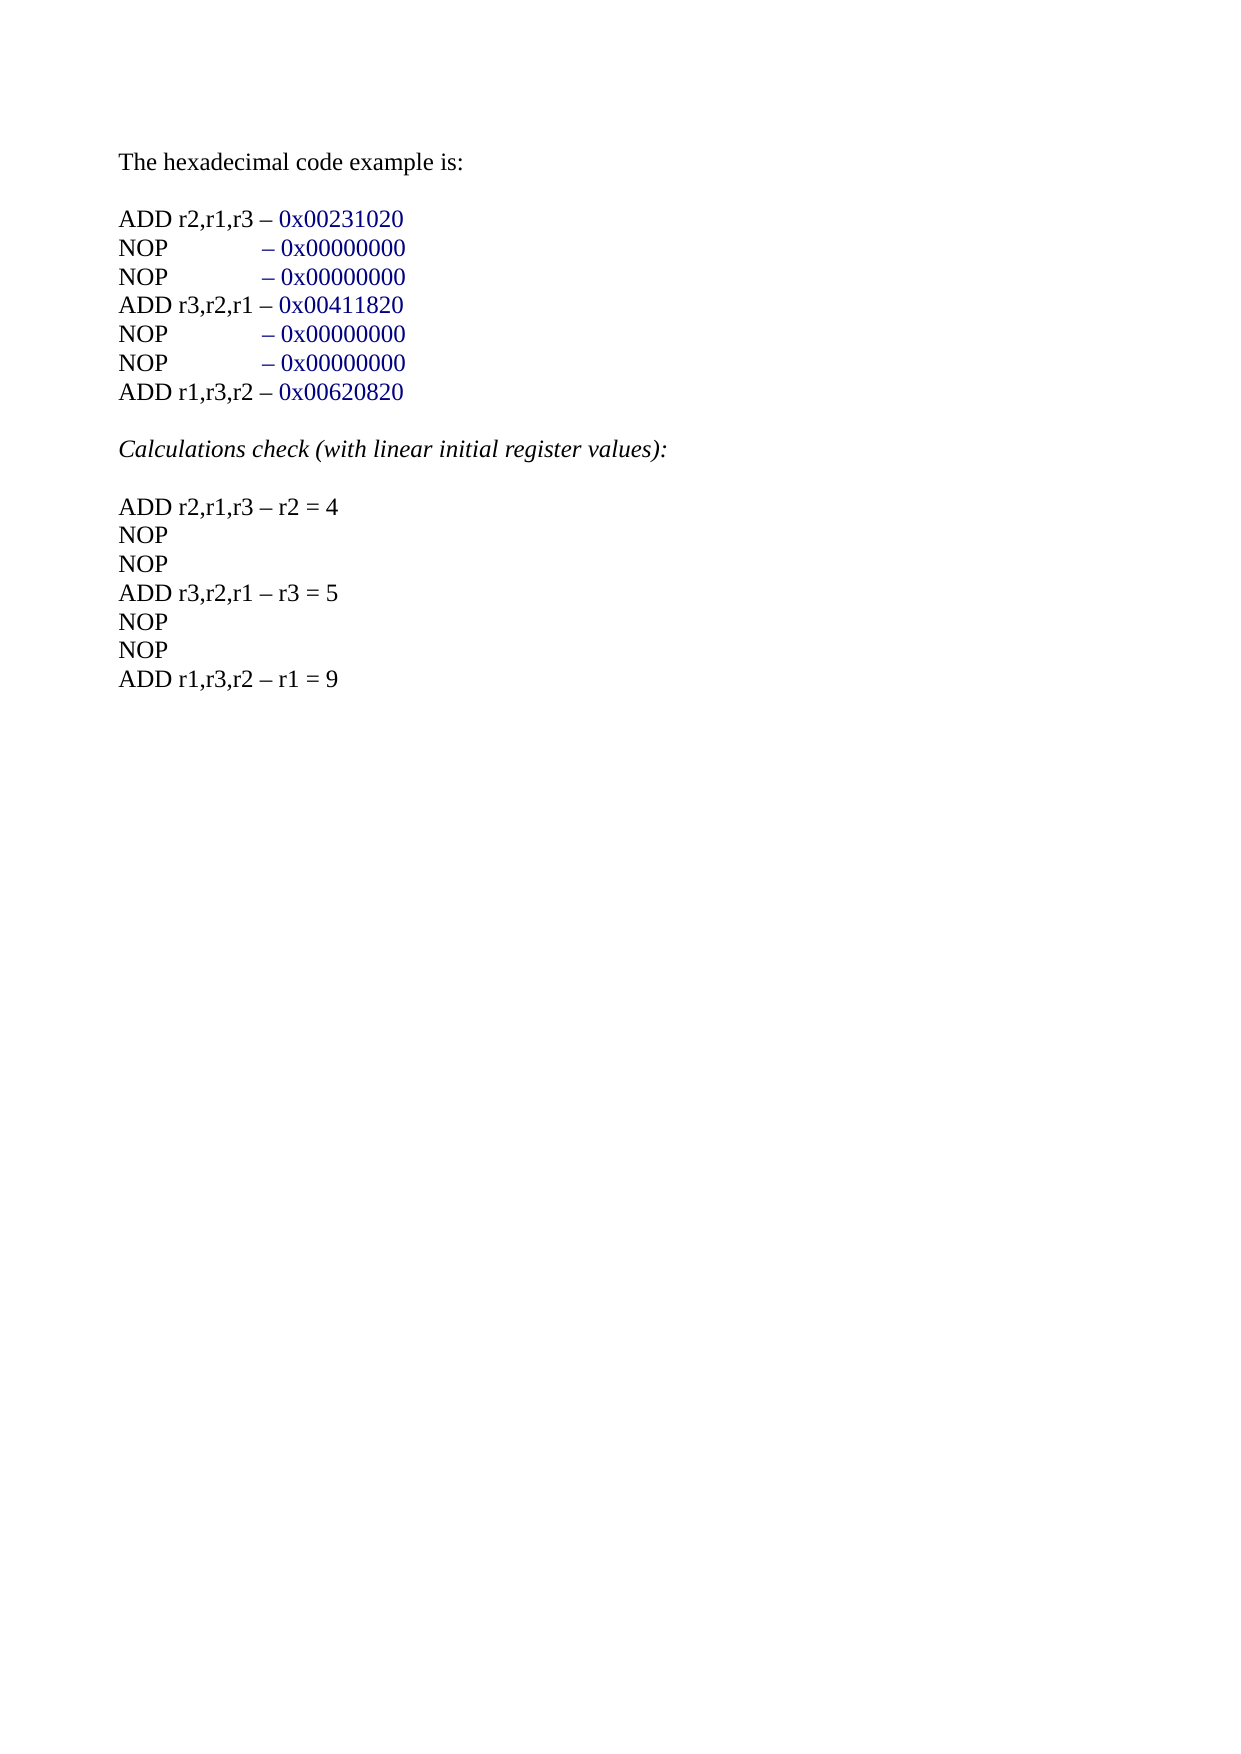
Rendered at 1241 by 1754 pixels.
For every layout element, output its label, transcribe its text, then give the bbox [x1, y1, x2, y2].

text ADD r3,r2,r1 – r3 = 5 [118, 578, 1122, 607]
text NOP [118, 549, 1122, 578]
text The hexadecimal code example is: [118, 147, 1122, 176]
text ADD r3,r2,r1 – 0x00411820 [118, 291, 1122, 319]
text ADD r2,r1,r3 – 0x00231020 [118, 204, 1122, 233]
text ADD r1,r3,r2 – r1 = 9 [118, 664, 1122, 693]
text NOP – 0x00000000 [118, 319, 1122, 348]
text Calculations check (with linear initial register values): [118, 434, 1122, 463]
text NOP [118, 521, 1122, 549]
text NOP – 0x00000000 [118, 262, 1122, 291]
text NOP – 0x00000000 [118, 348, 1122, 377]
text NOP [118, 636, 1122, 664]
text ADD r1,r3,r2 – 0x00620820 [118, 377, 1122, 406]
text NOP – 0x00000000 [118, 233, 1122, 262]
text ADD r2,r1,r3 – r2 = 4 [118, 492, 1122, 521]
text NOP [118, 607, 1122, 636]
